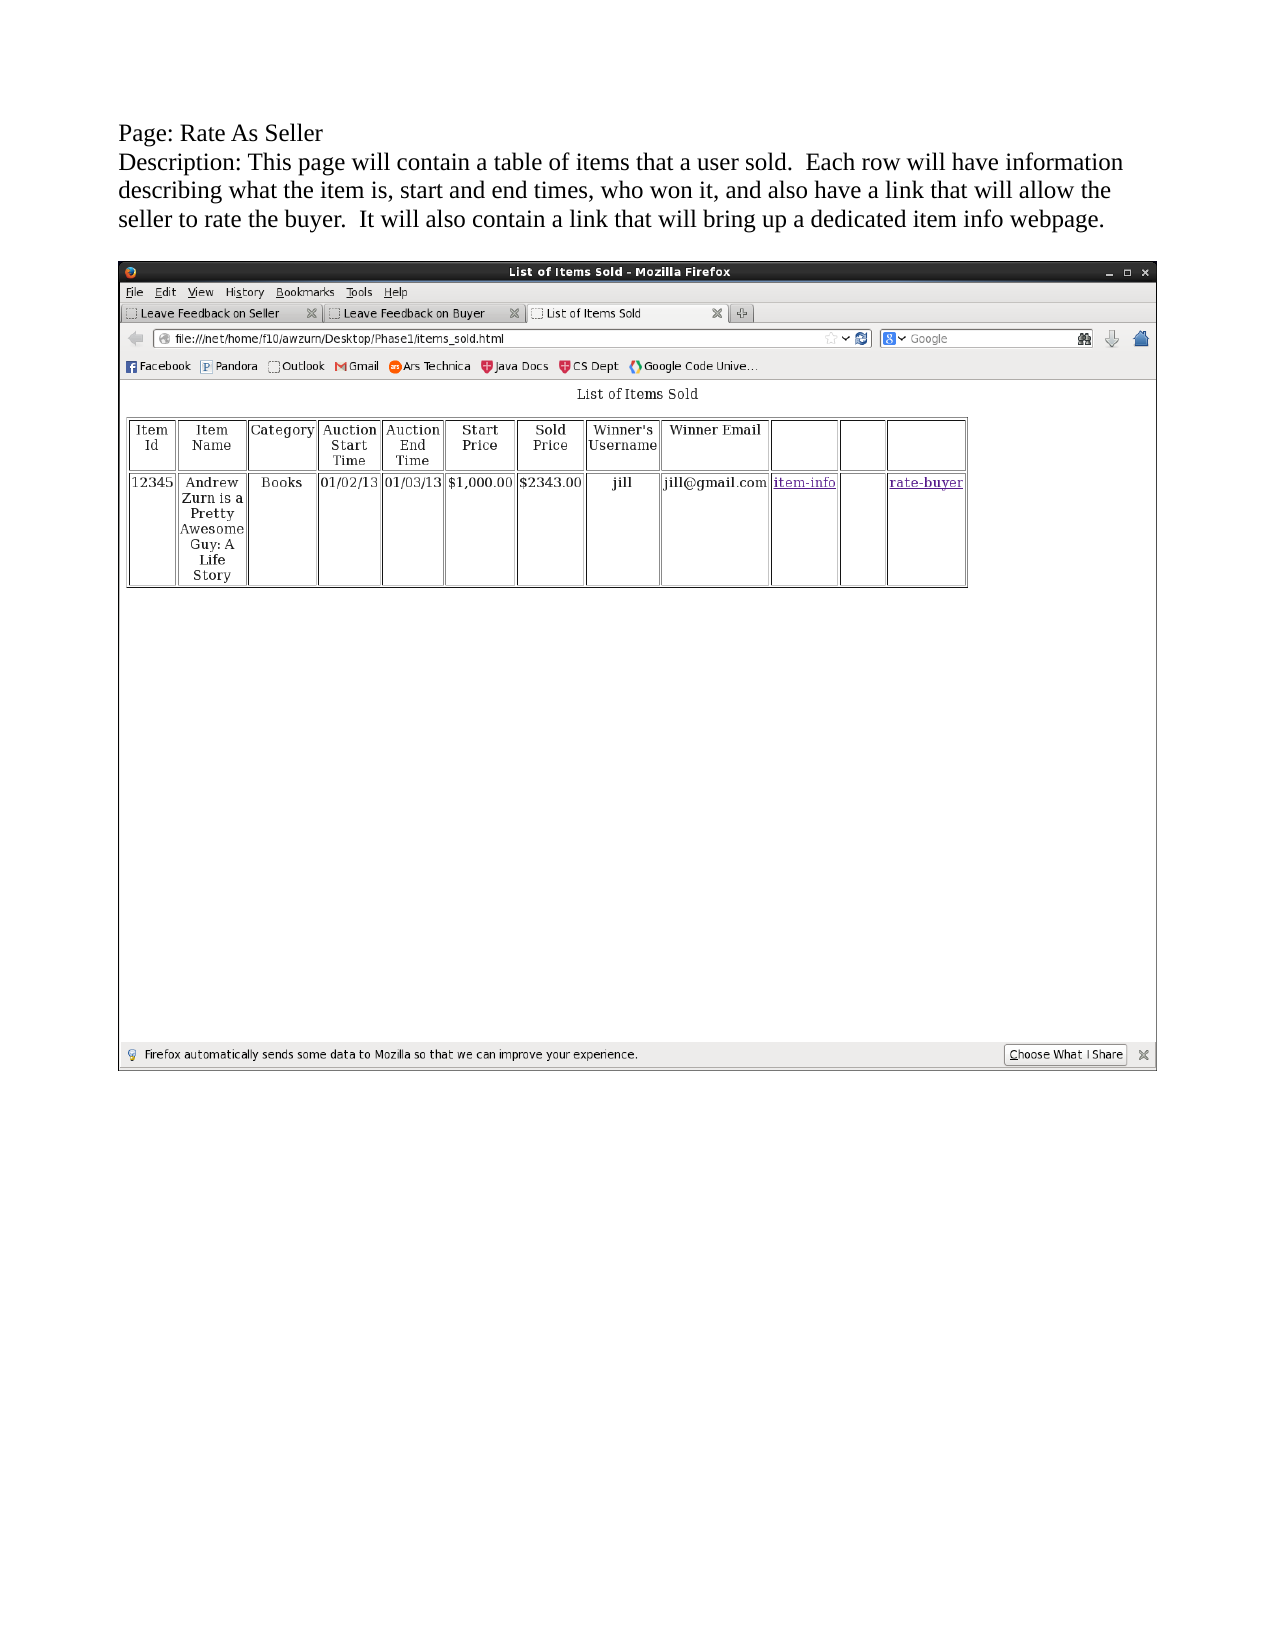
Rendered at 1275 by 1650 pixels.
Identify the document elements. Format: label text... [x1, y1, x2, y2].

picture [118, 261, 1157, 1071]
text Description: This page will contain a table of items that a user sold. Each row will have information describing what the item is, start and end times, who won it, and also have a link that will allow the seller to rate the buyer. It will also contain a link that will bring up a dedicated item info webpage. [118, 147, 1157, 233]
text Page: Rate As Seller [118, 118, 1157, 147]
